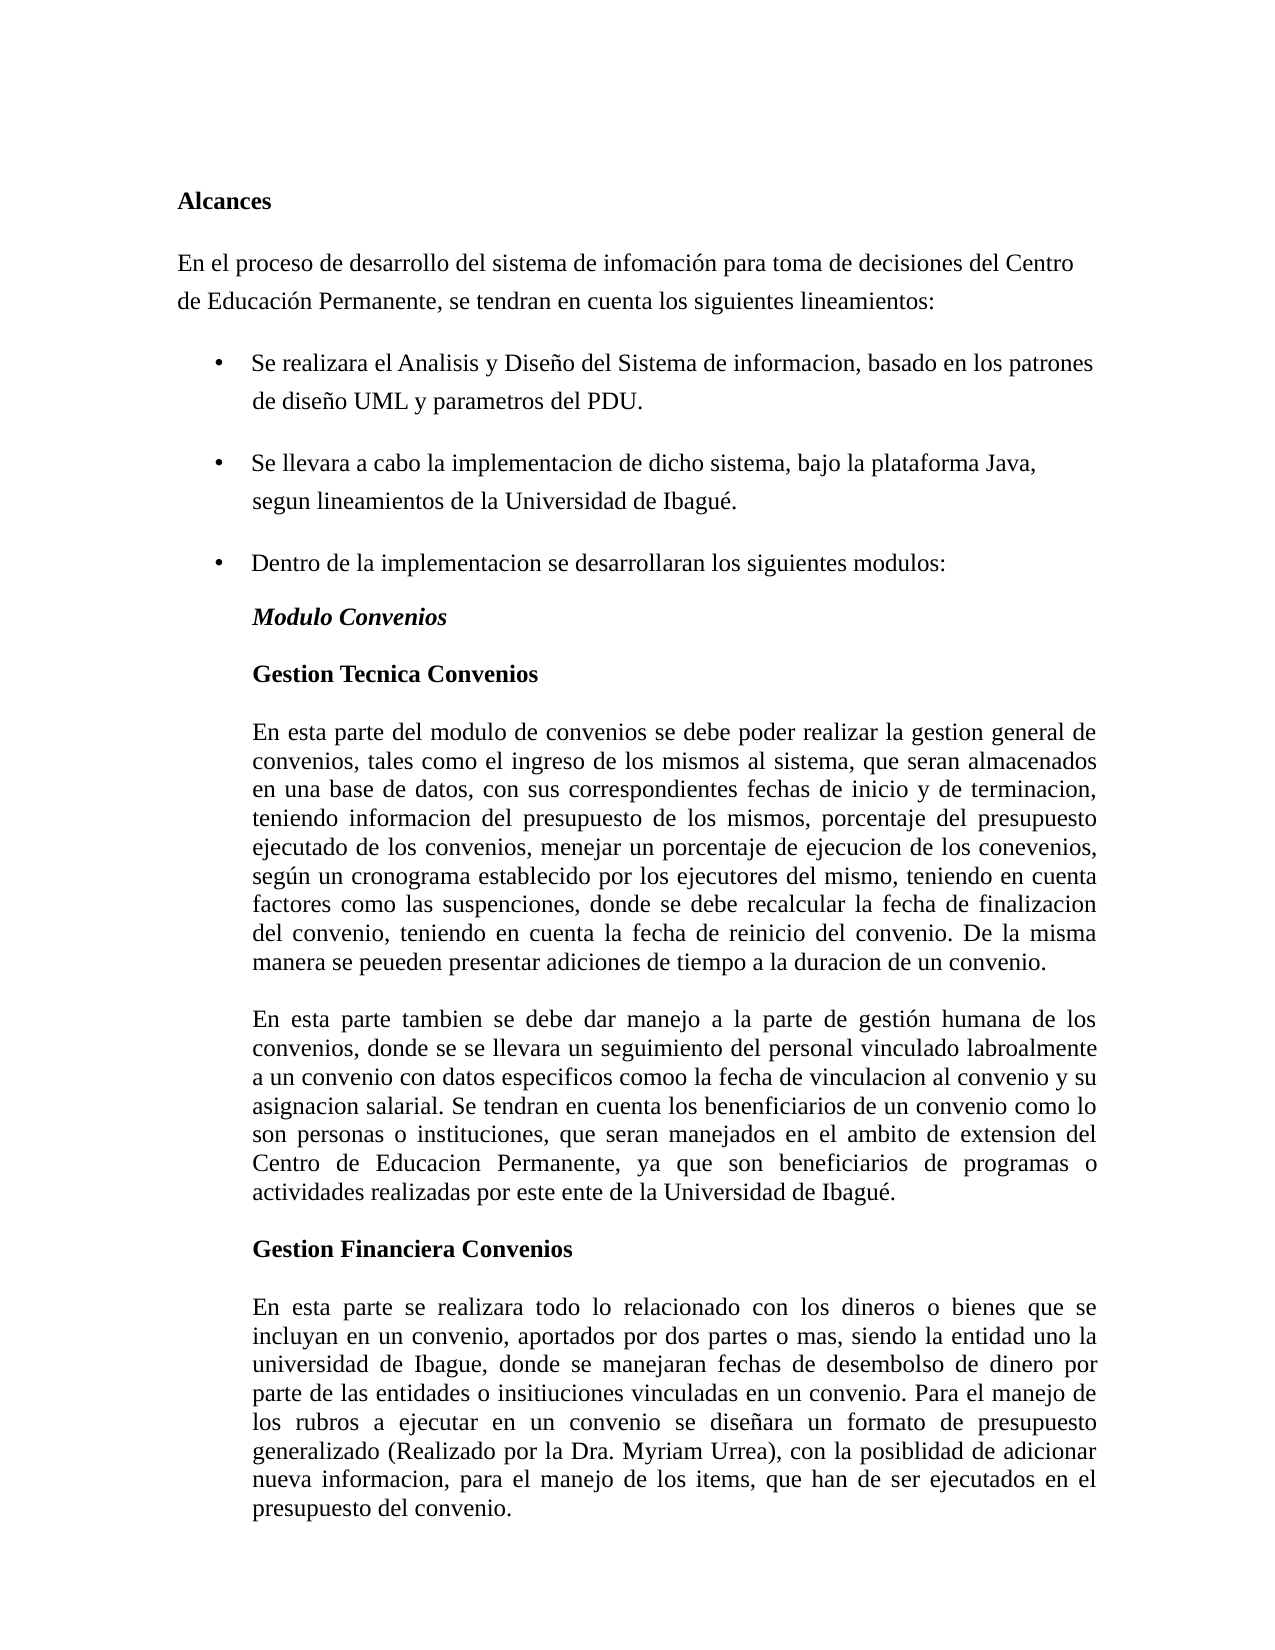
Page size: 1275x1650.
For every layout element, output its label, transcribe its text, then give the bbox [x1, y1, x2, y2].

list Modulo Convenios [214, 602, 1098, 631]
list Dentro de la implementacion se desarrollaran los siguientes modulos: [214, 539, 1098, 577]
list Se realizara el Analisis y Diseño del Sistema de informacion, basado en los patrones de diseño UML y parametros del PDU. [214, 339, 1098, 414]
list En esta parte del modulo de convenios se debe poder realizar la gestion general de convenios, tales como el ingreso de los mismos al sistema, que seran almacenados en una base de datos, con sus correspondientes fechas de inicio y de terminacion, teniendo informacion del presupuesto de los mismos, porcentaje del presupuesto ejecutado de los convenios, menejar un porcentaje de ejecucion de los conevenios, según un cronograma establecido por los ejecutores del mismo, teniendo en cuenta factores como las suspenciones, donde se debe recalcular la fecha de finalizacion del convenio, teniendo en cuenta la fecha de reinicio del convenio. De la misma manera se peueden presentar adiciones de tiempo a la duracion de un convenio. [214, 717, 1098, 976]
list En esta parte tambien se debe dar manejo a la parte de gestión humana de los convenios, donde se se llevara un seguimiento del personal vinculado labroalmente a un convenio con datos especificos comoo la fecha de vinculacion al convenio y su asignacion salarial. Se tendran en cuenta los benenficiarios de un convenio como lo son personas o instituciones, que seran manejados en el ambito de extension del Centro de Educacion Permanente, ya que son beneficiarios de programas o actividades realizadas por este ente de la Universidad de Ibagué. [214, 1004, 1098, 1206]
list Gestion Financiera Convenios [214, 1234, 1098, 1263]
text En el proceso de desarrollo del sistema de infomación para toma de decisiones del Centro de Educación Permanente, se tendran en cuenta los siguientes lineamientos: [177, 239, 1098, 314]
text Alcances [177, 177, 1098, 214]
list En esta parte se realizara todo lo relacionado con los dineros o bienes que se incluyan en un convenio, aportados por dos partes o mas, siendo la entidad uno la universidad de Ibague, donde se manejaran fechas de desembolso de dinero por parte de las entidades o insitiuciones vinculadas en un convenio. Para el manejo de los rubros a ejecutar en un convenio se diseñara un formato de presupuesto generalizado (Realizado por la Dra. Myriam Urrea), con la posiblidad de adicionar nueva informacion, para el manejo de los items, que han de ser ejecutados en el presupuesto del convenio. [214, 1292, 1098, 1522]
list Gestion Tecnica Convenios [214, 659, 1098, 688]
list Se llevara a cabo la implementacion de dicho sistema, bajo la plataforma Java, segun lineamientos de la Universidad de Ibagué. [214, 439, 1098, 514]
